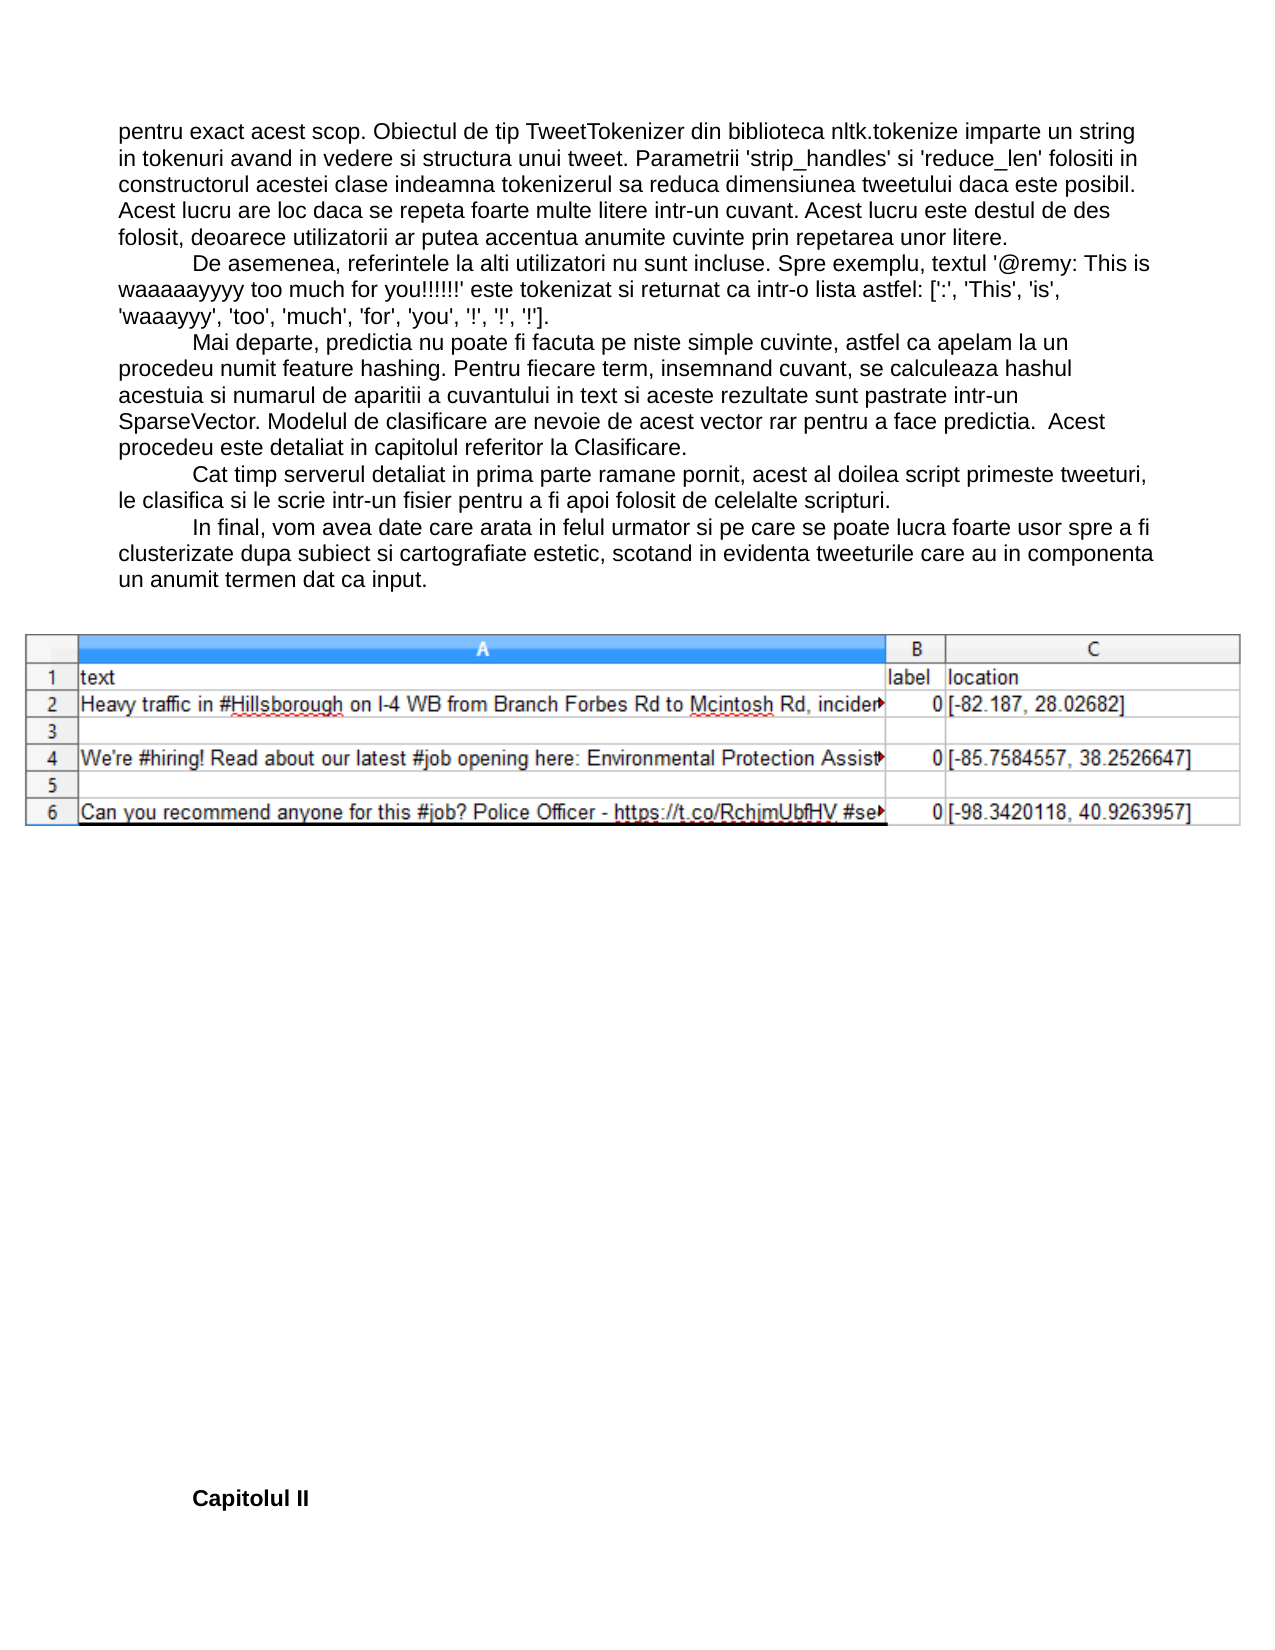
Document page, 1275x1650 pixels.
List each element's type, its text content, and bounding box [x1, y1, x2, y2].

text Capitolul II [118, 1485, 1157, 1511]
picture [24, 634, 1241, 826]
text Mai departe, predictia nu poate fi facuta pe niste simple cuvinte, astfel ca apelam la un procedeu numit feature hashing. Pentru fiecare term, insemnand cuvant, se calculeaza hashul acestuia si numarul de aparitii a cuvantului in text si aceste rezultate sunt pastrate intr-un SparseVector. Modelul de clasificare are nevoie de acest vector rar pentru a face predictia. Acest procedeu este detaliat in capitolul referitor la Clasificare. [118, 329, 1157, 461]
text De asemenea, referintele la alti utilizatori nu sunt incluse. Spre exemplu, textul '@remy: This is waaaaayyyy too much for you!!!!!!' este tokenizat si returnat ca intr-o lista astfel: [':', 'This', 'is', 'waaayyy', 'too', 'much', 'for', 'you', '!', '!', '!']. [118, 250, 1157, 329]
text In final, vom avea date care arata in felul urmator si pe care se poate lucra foarte usor spre a fi clusterizate dupa subiect si cartografiate estetic, scotand in evidenta tweeturile care au in componenta un anumit termen dat ca input. [118, 513, 1157, 592]
text Cat timp serverul detaliat in prima parte ramane pornit, acest al doilea script primeste tweeturi, le clasifica si le scrie intr-un fisier pentru a fi apoi folosit de celelalte scripturi. [118, 461, 1157, 513]
text pentru exact acest scop. Obiectul de tip TweetTokenizer din biblioteca nltk.tokenize imparte un string in tokenuri avand in vedere si structura unui tweet. Parametrii 'strip_handles' si 'reduce_len' folositi in constructorul acestei clase indeamna tokenizerul sa reduca dimensiunea tweetului daca este posibil. Acest lucru are loc daca se repeta foarte multe litere intr-un cuvant. Acest lucru este destul de des folosit, deoarece utilizatorii ar putea accentua anumite cuvinte prin repetarea unor litere. [118, 118, 1157, 250]
